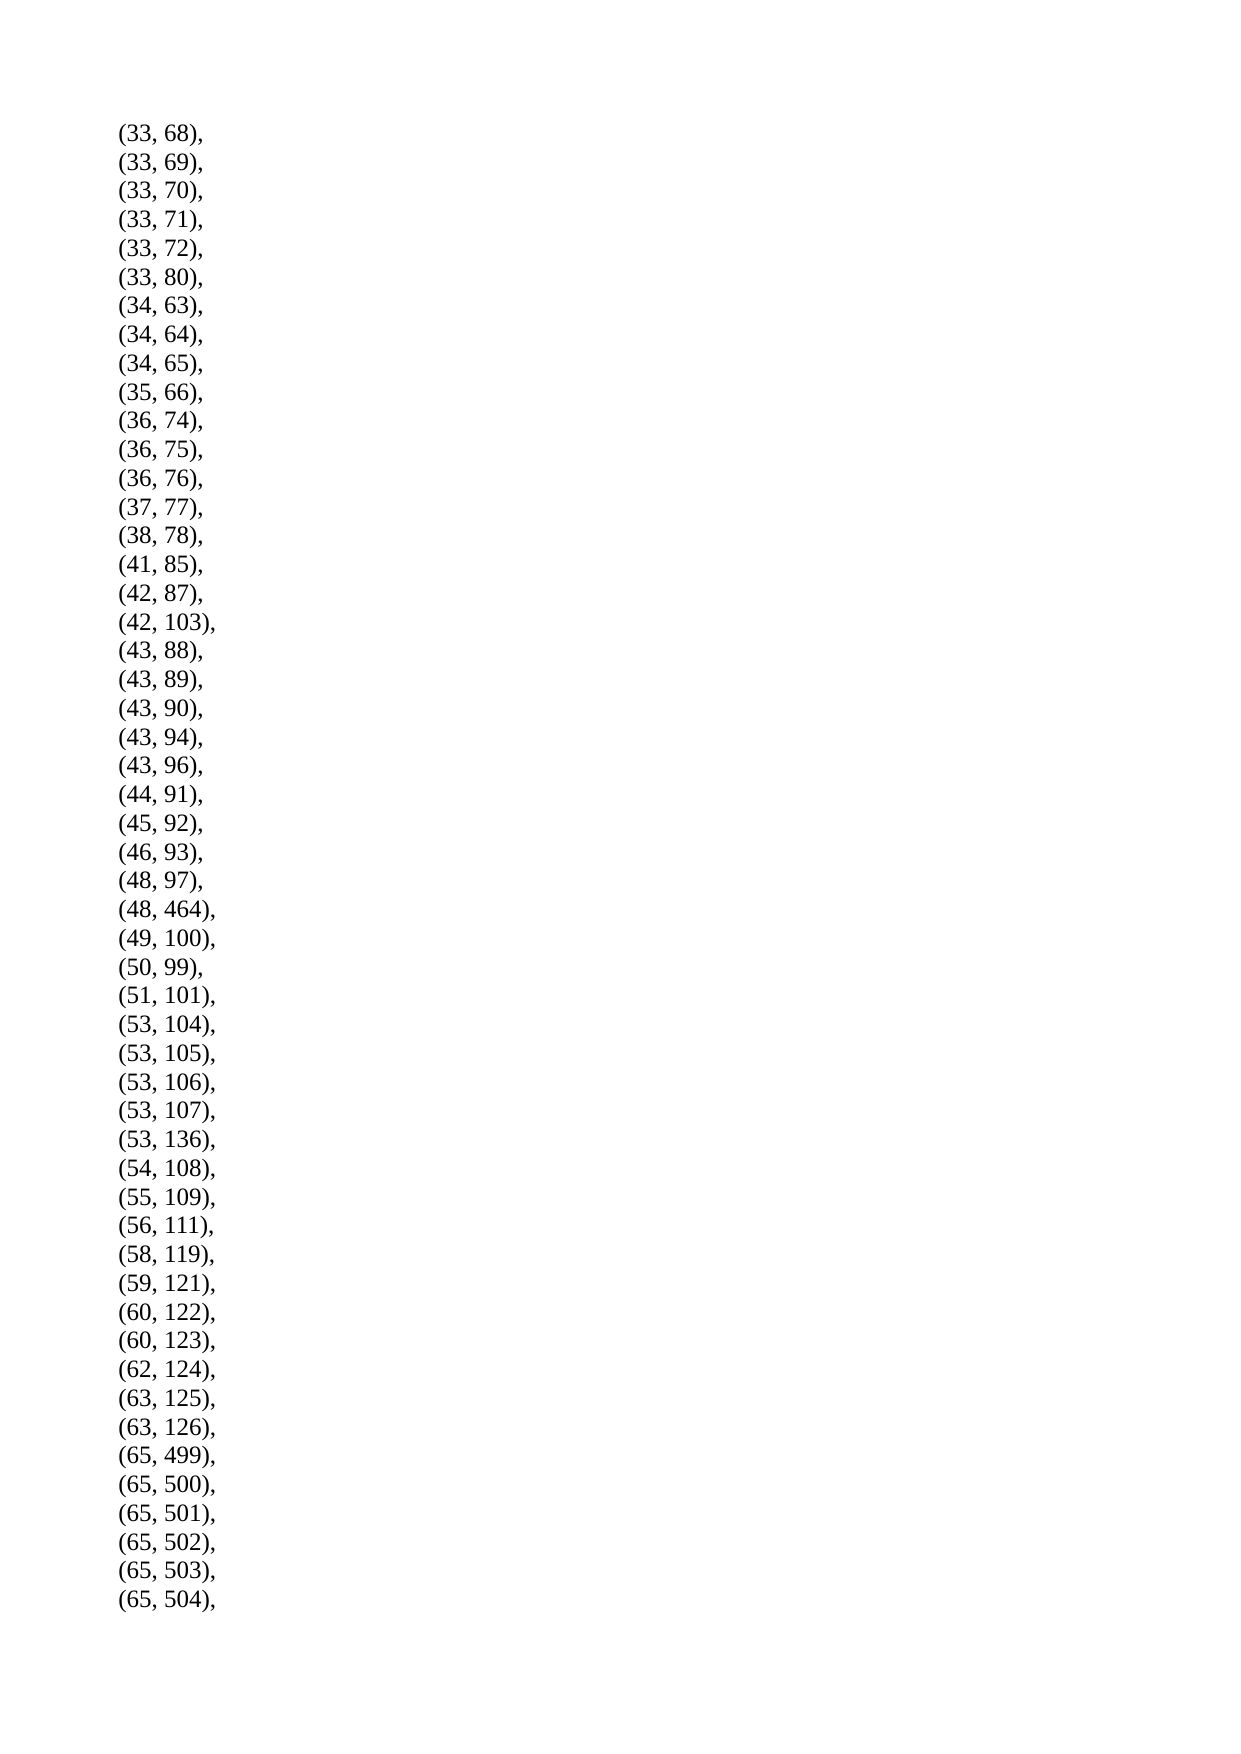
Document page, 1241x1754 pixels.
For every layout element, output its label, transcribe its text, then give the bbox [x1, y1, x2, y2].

text (49, 100), [118, 923, 1122, 952]
text (54, 108), [118, 1153, 1122, 1182]
text (38, 78), [118, 521, 1122, 549]
text (56, 111), [118, 1211, 1122, 1239]
text (43, 94), [118, 722, 1122, 751]
text (60, 123), [118, 1326, 1122, 1354]
text (43, 90), [118, 693, 1122, 722]
text (41, 85), [118, 549, 1122, 578]
text (58, 119), [118, 1239, 1122, 1268]
text (53, 105), [118, 1038, 1122, 1067]
text (34, 64), [118, 319, 1122, 348]
text (33, 72), [118, 233, 1122, 262]
text (65, 503), [118, 1556, 1122, 1584]
text (65, 501), [118, 1498, 1122, 1527]
text (65, 504), [118, 1584, 1122, 1613]
text (34, 65), [118, 348, 1122, 377]
text (65, 502), [118, 1527, 1122, 1556]
text (33, 80), [118, 262, 1122, 291]
text (48, 464), [118, 894, 1122, 923]
text (53, 104), [118, 1009, 1122, 1038]
text (36, 76), [118, 463, 1122, 492]
text (33, 70), [118, 176, 1122, 204]
text (60, 122), [118, 1297, 1122, 1326]
text (50, 99), [118, 952, 1122, 981]
text (33, 68), [118, 118, 1122, 147]
text (43, 89), [118, 664, 1122, 693]
text (53, 106), [118, 1067, 1122, 1096]
text (53, 107), [118, 1096, 1122, 1124]
text (37, 77), [118, 492, 1122, 521]
text (33, 69), [118, 147, 1122, 176]
text (34, 63), [118, 291, 1122, 319]
text (48, 97), [118, 866, 1122, 894]
text (43, 88), [118, 636, 1122, 664]
text (55, 109), [118, 1182, 1122, 1211]
text (63, 125), [118, 1383, 1122, 1412]
text (53, 136), [118, 1124, 1122, 1153]
text (36, 74), [118, 406, 1122, 434]
text (59, 121), [118, 1268, 1122, 1297]
text (51, 101), [118, 981, 1122, 1009]
text (42, 87), [118, 578, 1122, 607]
text (65, 499), [118, 1441, 1122, 1469]
text (35, 66), [118, 377, 1122, 406]
text (43, 96), [118, 751, 1122, 779]
text (63, 126), [118, 1412, 1122, 1441]
text (46, 93), [118, 837, 1122, 866]
text (62, 124), [118, 1354, 1122, 1383]
text (44, 91), [118, 779, 1122, 808]
text (45, 92), [118, 808, 1122, 837]
text (33, 71), [118, 204, 1122, 233]
text (42, 103), [118, 607, 1122, 636]
text (36, 75), [118, 434, 1122, 463]
text (65, 500), [118, 1469, 1122, 1498]
